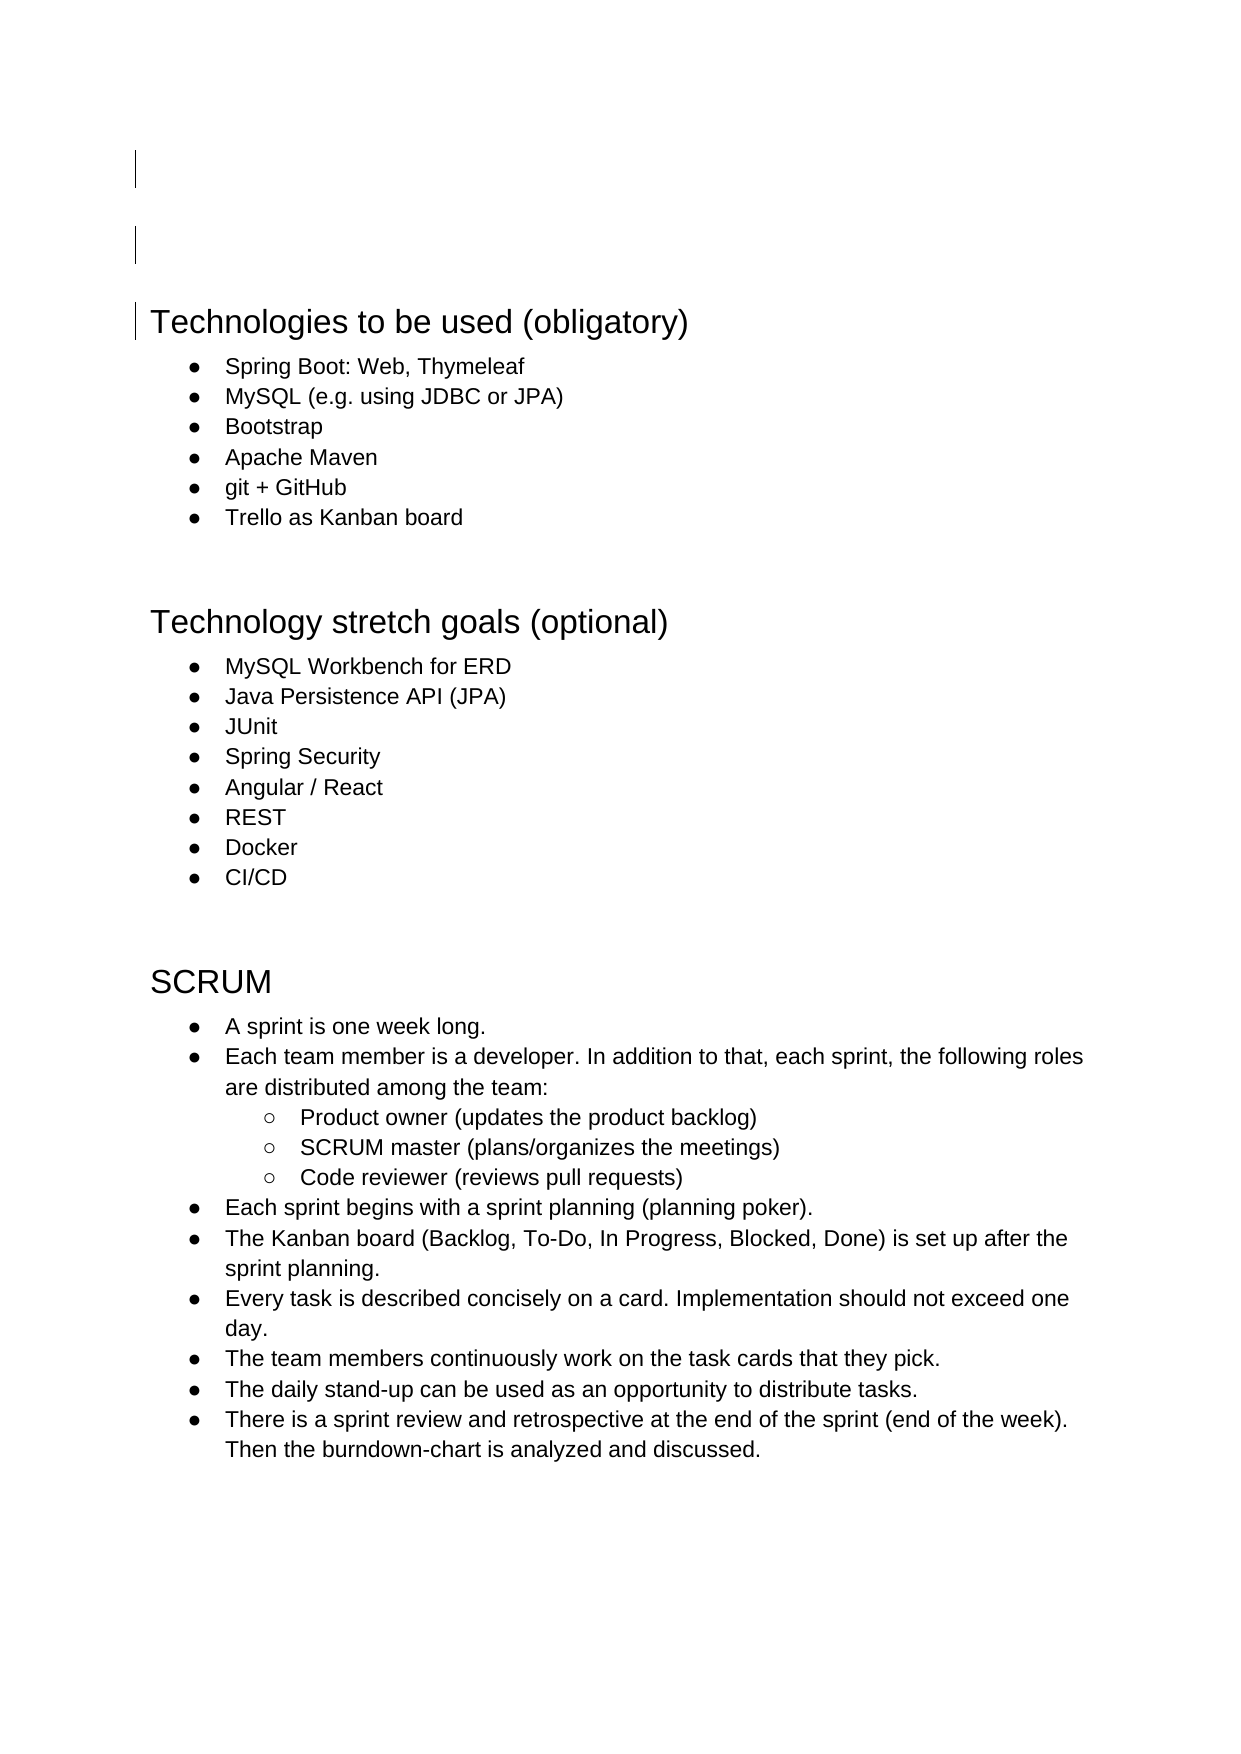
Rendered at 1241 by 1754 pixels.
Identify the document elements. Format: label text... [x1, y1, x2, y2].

list Bootstrap [187, 413, 1090, 439]
list Spring Boot: Web, Thymeleaf [187, 353, 1090, 379]
list The daily stand-up can be used as an opportunity to distribute tasks. [187, 1376, 1090, 1402]
list MySQL (e.g. using JDBC or JPA) [187, 383, 1090, 409]
list Spring Security [187, 743, 1090, 770]
list Angular / React [187, 773, 1090, 800]
list The team members continuously work on the task cards that they pick. [187, 1345, 1090, 1372]
list JUnit [187, 713, 1090, 739]
list Docker [187, 834, 1090, 860]
subtitle Technologies to be used (obligatory) [150, 302, 1090, 340]
list MySQL Workbench for ERD [187, 653, 1090, 679]
list Every task is described concisely on a card. Implementation should not exceed one day. [187, 1285, 1090, 1341]
list Each team member is a developer. In addition to that, each sprint, the following roles are distributed among the team: [187, 1043, 1090, 1100]
list A sprint is one week long. [187, 1013, 1090, 1039]
list Java Persistence API (JPA) [187, 683, 1090, 709]
list CI/CD [187, 864, 1090, 891]
list Code reviewer (reviews pull requests) [262, 1164, 1090, 1190]
list Trello as Kanban board [187, 504, 1090, 530]
list SCRUM master (plans/organizes the meetings) [262, 1134, 1090, 1160]
list REST [187, 804, 1090, 830]
subtitle Technology stretch goals (optional) [150, 602, 1090, 640]
subtitle SCRUM [150, 962, 1090, 1001]
list There is a sprint review and retrospective at the end of the sprint (end of the week). Then the burndown-chart is analyzed and discussed. [187, 1406, 1090, 1462]
list The Kanban board (Backlog, To-Do, In Progress, Blocked, Done) is set up after the sprint planning. [187, 1224, 1090, 1281]
list Apache Maven [187, 443, 1090, 470]
list Product owner (updates the product backlog) [262, 1104, 1090, 1130]
list git + GitHub [187, 474, 1090, 500]
list Each sprint begins with a sprint planning (planning poker). [187, 1194, 1090, 1221]
